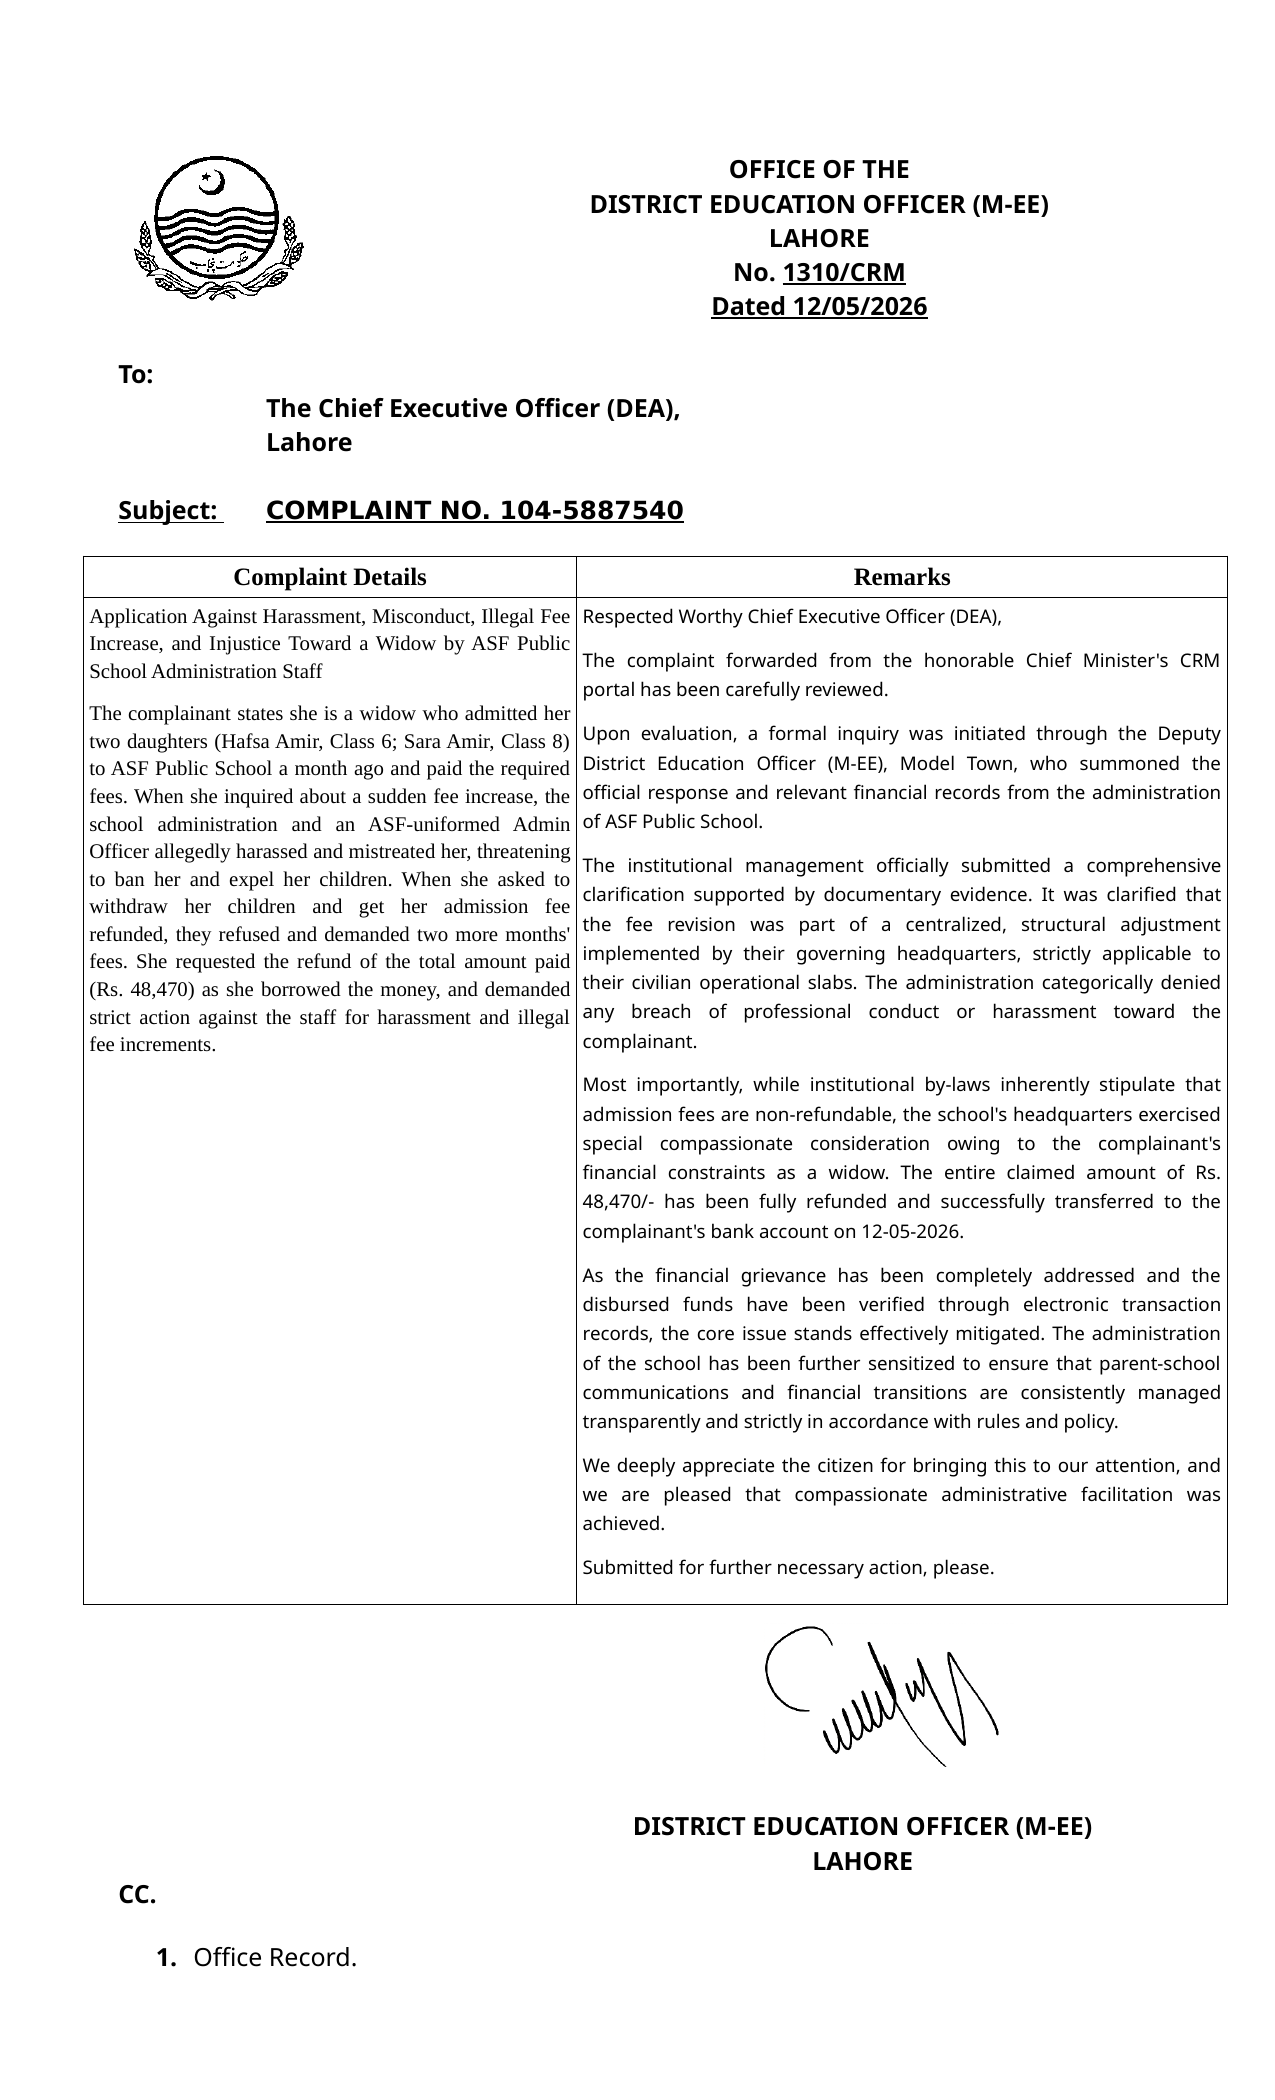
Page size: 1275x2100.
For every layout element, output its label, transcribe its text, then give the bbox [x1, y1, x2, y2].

text CC. [118, 1877, 1157, 1911]
text Subject: COMPLAINT NO. 104-5887540 [118, 493, 1157, 527]
text DISTRICT EDUCATION OFFICER (M-EE) [568, 1809, 1157, 1843]
text Lahore [118, 425, 1157, 459]
table_header Complaint Details [84, 557, 576, 597]
text To: [118, 357, 1157, 391]
table_cell Respected Worthy Chief Executive Officer (DEA), The complaint forwarded from the honorable Chief Minister's CRM portal has been carefully reviewed. Upon evaluation, a formal inquiry was initiated through the Deputy District Education Officer (M-EE), Model Town, who summoned the official response and relevant financial records from the administration of ASF Public School. The institutional management officially submitted a comprehensive clarification supported by documentary evidence. It was clarified that the fee revision was part of a centralized, structural adjustment implemented by their governing headquarters, strictly applicable to their civilian operational slabs. The administration categorically denied any breach of professional conduct or harassment toward the complainant. Most importantly, while institutional by-laws inherently stipulate that admission fees are non-refundable, the school's headquarters exercised special compassionate consideration owing to the complainant's financial constraints as a widow. The entire claimed amount of Rs. 48,470/- has been fully refunded and successfully transferred to the complainant's bank account on 12-05-2026. As the financial grievance has been completely addressed and the disbursed funds have been verified through electronic transaction records, the core issue stands effectively mitigated. The administration of the school has been further sensitized to ensure that parent-school communications and financial transitions are consistently managed transparently and strictly in accordance with rules and policy. We deeply appreciate the citizen for bringing this to our attention, and we are pleased that compassionate administrative facilitation was achieved. Submitted for further necessary action, please. [577, 598, 1227, 1604]
text The Chief Executive Officer (DEA), [118, 391, 1157, 425]
table_header OFFICE OF THE DISTRICT EDUCATION OFFICER (M-EE) LAHORE No. 1310/CRM Dated 12/05/2026 [373, 152, 1116, 322]
table_header [118, 152, 373, 322]
list Office Record. [156, 1940, 1157, 1974]
table_cell Application Against Harassment, Misconduct, Illegal Fee Increase, and Injustice Toward a Widow by ASF Public School Administration Staff The complainant states she is a widow who admitted her two daughters (Hafsa Amir, Class 6; Sara Amir, Class 8) to ASF Public School a month ago and paid the required fees. When she inquired about a sudden fee increase, the school administration and an ASF-uniformed Admin Officer allegedly harassed and mistreated her, threatening to ban her and expel her children. When she asked to withdraw her children and get her admission fee refunded, they refused and demanded two more months' fees. She requested the refund of the total amount paid (Rs. 48,470) as she borrowed the money, and demanded strict action against the staff for harassment and illegal fee increments. [84, 598, 576, 1604]
picture [130, 152, 308, 307]
table_header Remarks [577, 557, 1227, 597]
text LAHORE [568, 1843, 1157, 1877]
picture [778, 1623, 1019, 1770]
